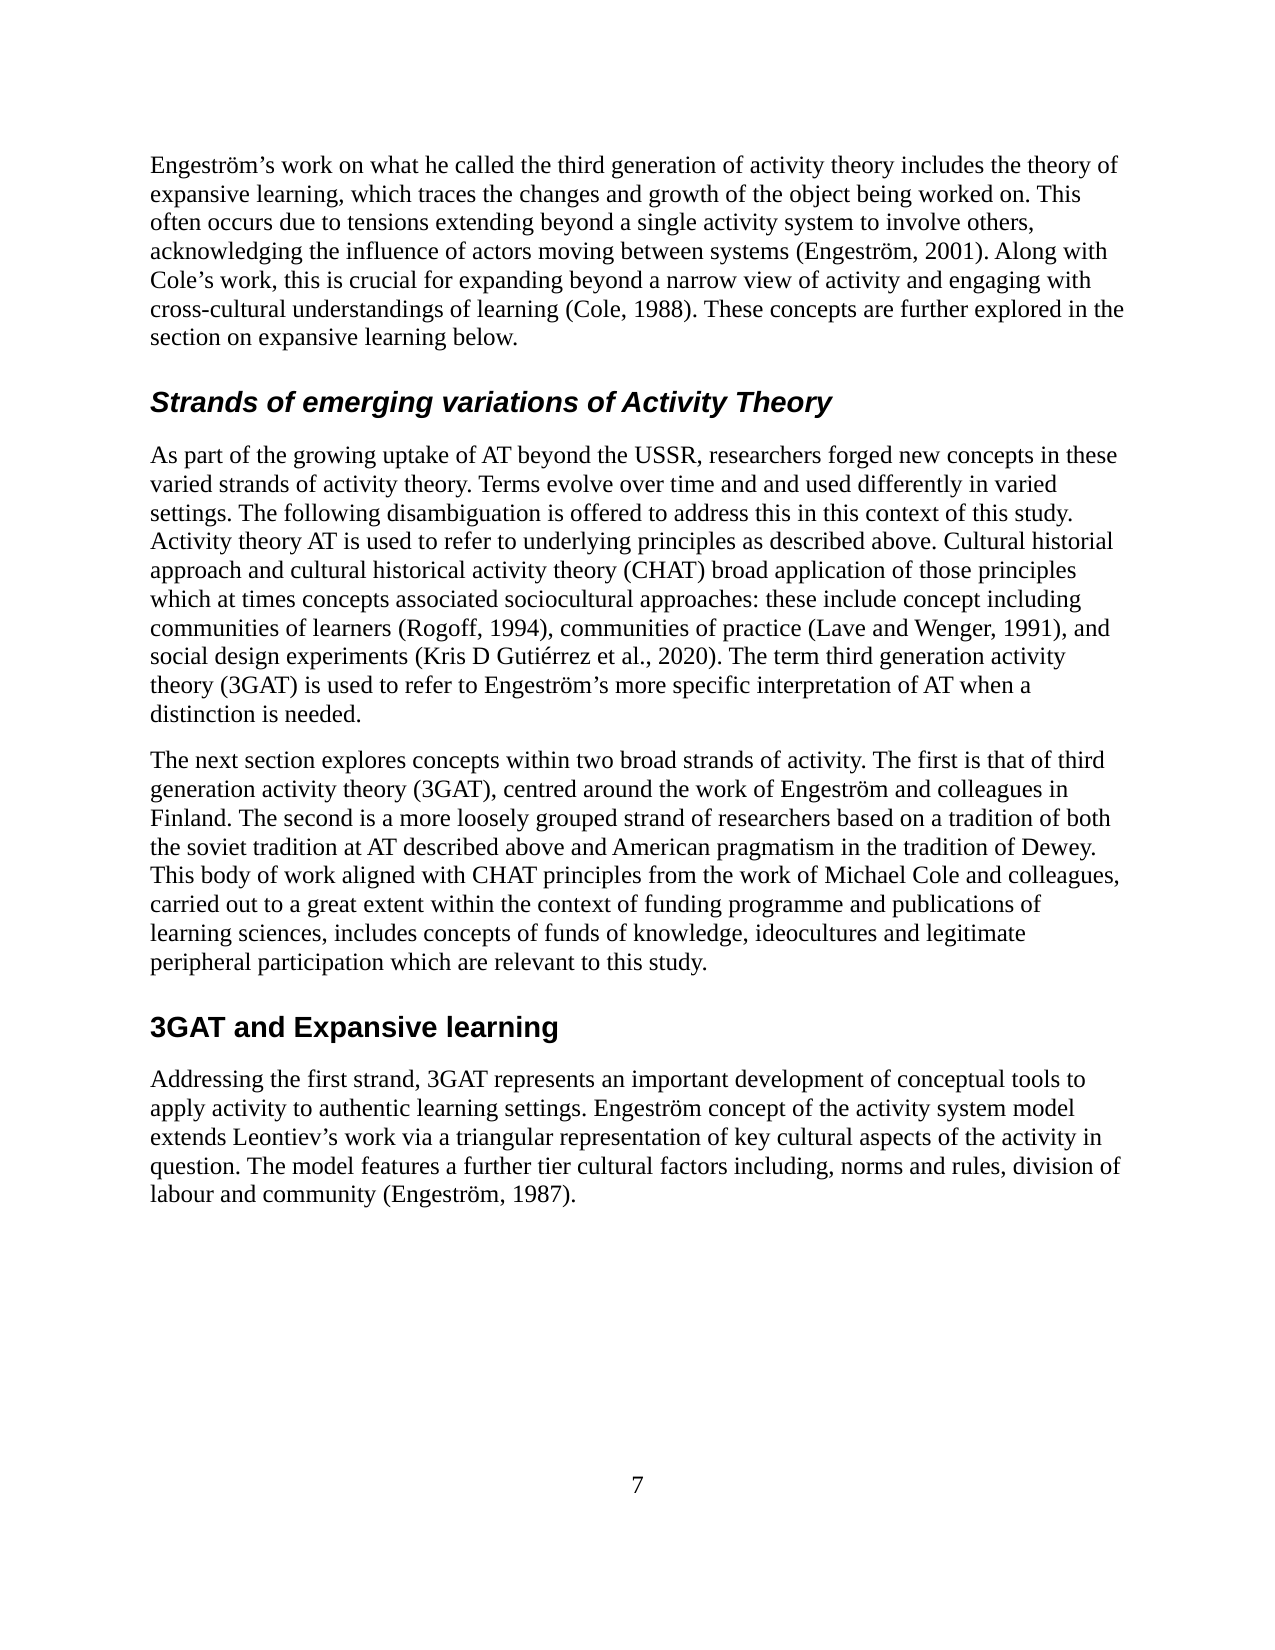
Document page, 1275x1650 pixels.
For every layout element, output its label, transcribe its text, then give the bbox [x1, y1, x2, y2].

subtitle Strands of emerging variations of Activity Theory [150, 385, 1125, 419]
text Engeström’s work on what he called the third generation of activity theory includes the theory of expansive learning, which traces the changes and growth of the object being worked on. This often occurs due to tensions extending beyond a single activity system to involve others, acknowledging the influence of actors moving between systems (Engeström, 2001). Along with Cole’s work, this is crucial for expanding beyond a narrow view of activity and engaging with cross-cultural understandings of learning (Cole, 1988). These concepts are further explored in the section on expansive learning below. [150, 150, 1125, 351]
subtitle 3GAT and Expansive learning [150, 1009, 1125, 1043]
text The next section explores concepts within two broad strands of activity. The first is that of third generation activity theory (3GAT), centred around the work of Engeström and colleagues in Finland. The second is a more loosely grouped strand of researchers based on a tradition of both the soviet tradition at AT described above and American pragmatism in the tradition of Dewey. This body of work aligned with CHAT principles from the work of Michael Cole and colleagues, carried out to a great extent within the context of funding programme and publications of learning sciences, includes concepts of funds of knowledge, ideocultures and legitimate peripheral participation which are relevant to this study. [150, 746, 1125, 976]
text As part of the growing uptake of AT beyond the USSR, researchers forged new concepts in these varied strands of activity theory. Terms evolve over time and and used differently in varied settings. The following disambiguation is offered to address this in this context of this study. Activity theory AT is used to refer to underlying principles as described above. Cultural historial approach and cultural historical activity theory (CHAT) broad application of those principles which at times concepts associated sociocultural approaches: these include concept including communities of learners (Rogoff, 1994), communities of practice (Lave and Wenger, 1991), and social design experiments (Kris D Gutiérrez et al., 2020). The term third generation activity theory (3GAT) is used to refer to Engeström’s more specific interpretation of AT when a distinction is needed. [150, 440, 1125, 728]
text Addressing the first strand, 3GAT represents an important development of conceptual tools to apply activity to authentic learning settings. Engeström concept of the activity system model extends Leontiev’s work via a triangular representation of key cultural aspects of the activity in question. The model features a further tier cultural factors including, norms and rules, division of labour and community (Engeström, 1987). [150, 1064, 1125, 1208]
